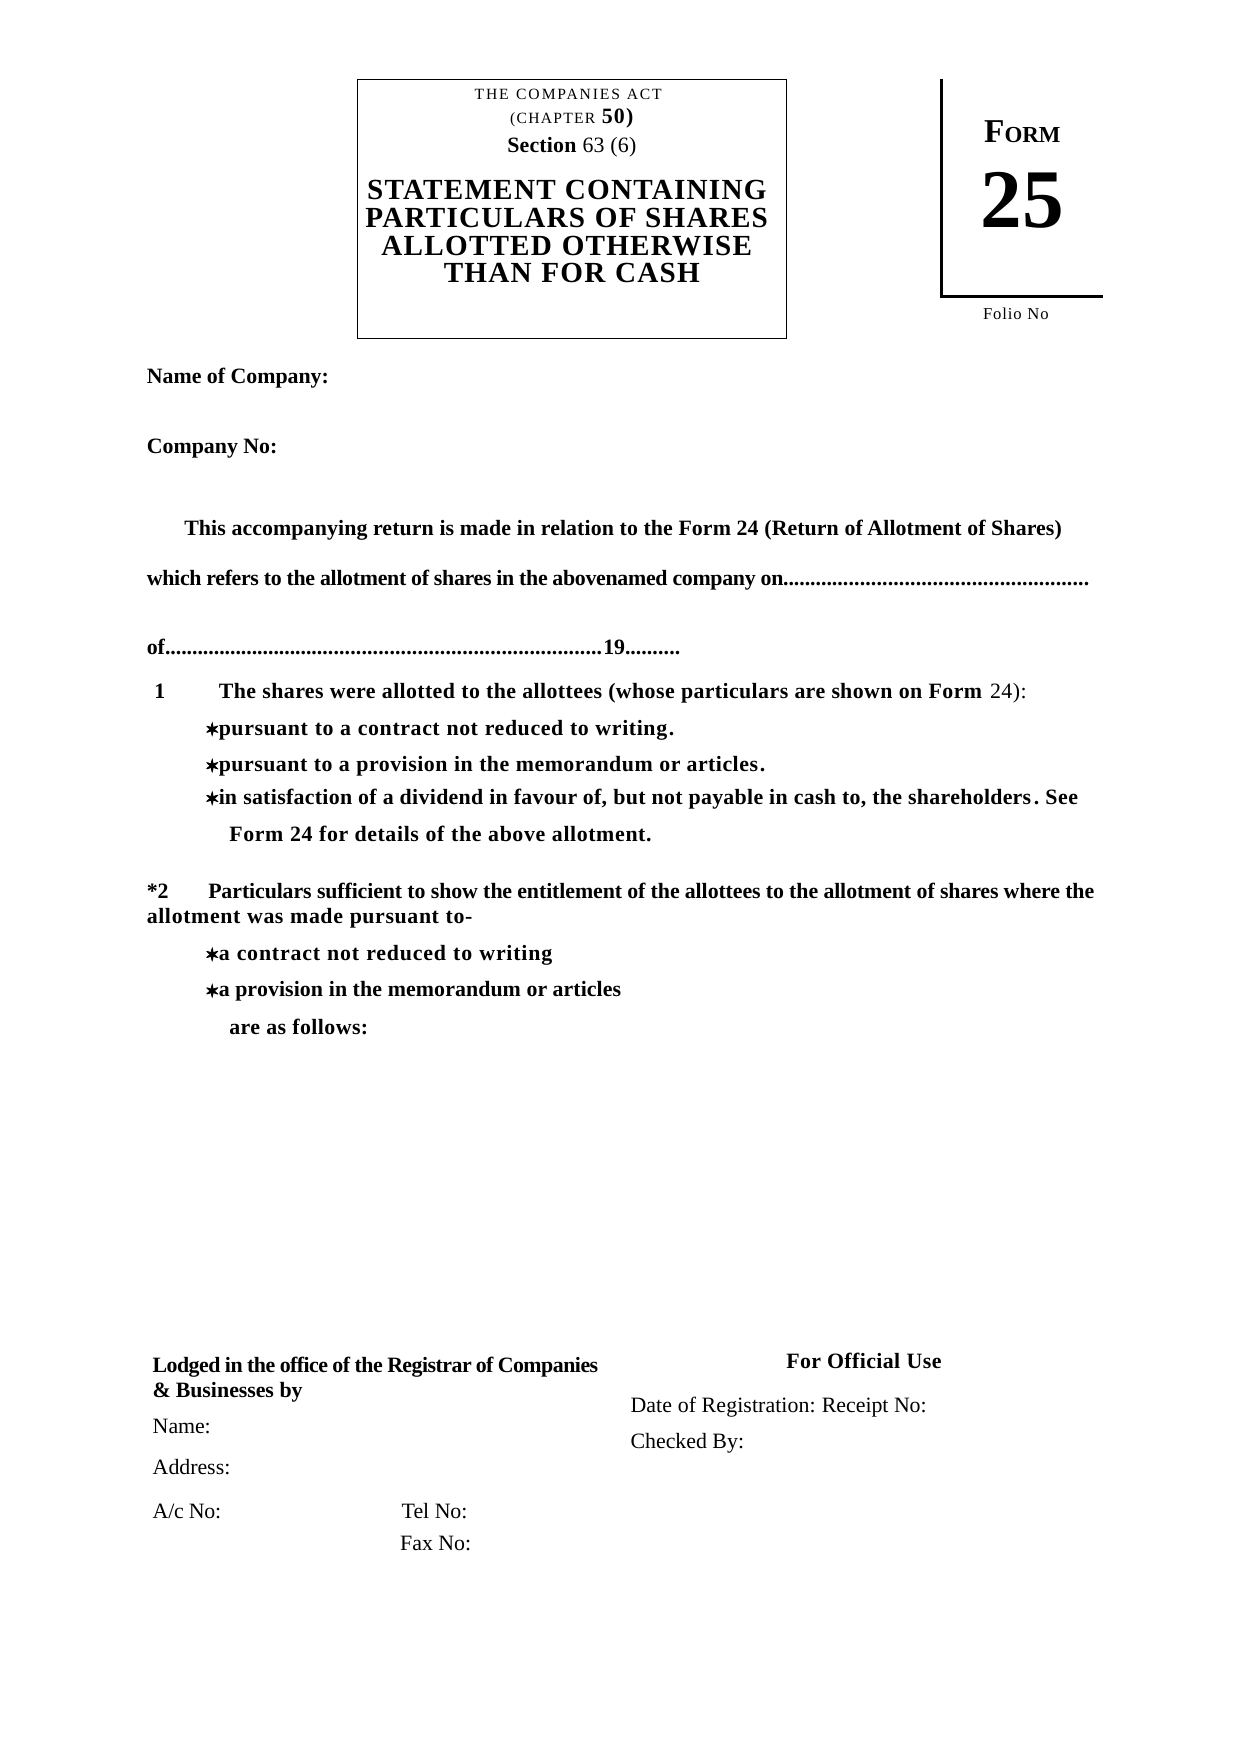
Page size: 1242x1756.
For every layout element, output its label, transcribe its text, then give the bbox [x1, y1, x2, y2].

table_cell Folio No [941, 298, 1103, 337]
list pursuant to a contract not reduced to writing. [207, 714, 1103, 740]
list a provision in the memorandum or articles are as follows: [207, 976, 653, 1039]
text of 19 [147, 634, 1103, 659]
table_header THE COMPANIES ACT (CHAPTER 50) Section 63 (6) STATEMENT CONTAINING PARTICULARS OF SHARES ALLOTTED OTHERWISE THAN FOR CASH [358, 80, 786, 295]
text allotment was made pursuant to- [147, 903, 1103, 928]
table_cell [358, 295, 786, 337]
table_header [787, 79, 940, 295]
list in satisfaction of a dividend in favour of, but not payable in cash to, the shareholders. See Form 24 for details of the above allotment. [207, 784, 1080, 847]
table_cell [787, 295, 941, 337]
list pursuant to a provision in the memorandum or articles. [207, 751, 1103, 776]
table_header For Official Use Date of Registration: Receipt No: Checked By: [625, 1346, 1103, 1561]
text Name of Company: <o.name> [147, 363, 1103, 388]
text *2 Particulars sufficient to show the entitlement of the allottees to the allotment of shares where the [147, 878, 1103, 903]
text Company No: <o.uen> [147, 433, 1103, 458]
table_header FORM 25 [943, 79, 1103, 295]
text This accompanying return is made in relation to the Form 24 (Return of Allotment of Shares) which refers to the allotment of shares in the abovenamed company on [147, 514, 1103, 590]
text 1 The shares were allotted to the allottees (whose particulars are shown on Form 24): [154, 678, 1103, 703]
list a contract not reduced to writing [207, 940, 1103, 965]
table_header Lodged in the office of the Registrar of Companies & Businesses by Name: Address: A/c No: Tel No: Fax No: [147, 1346, 625, 1561]
